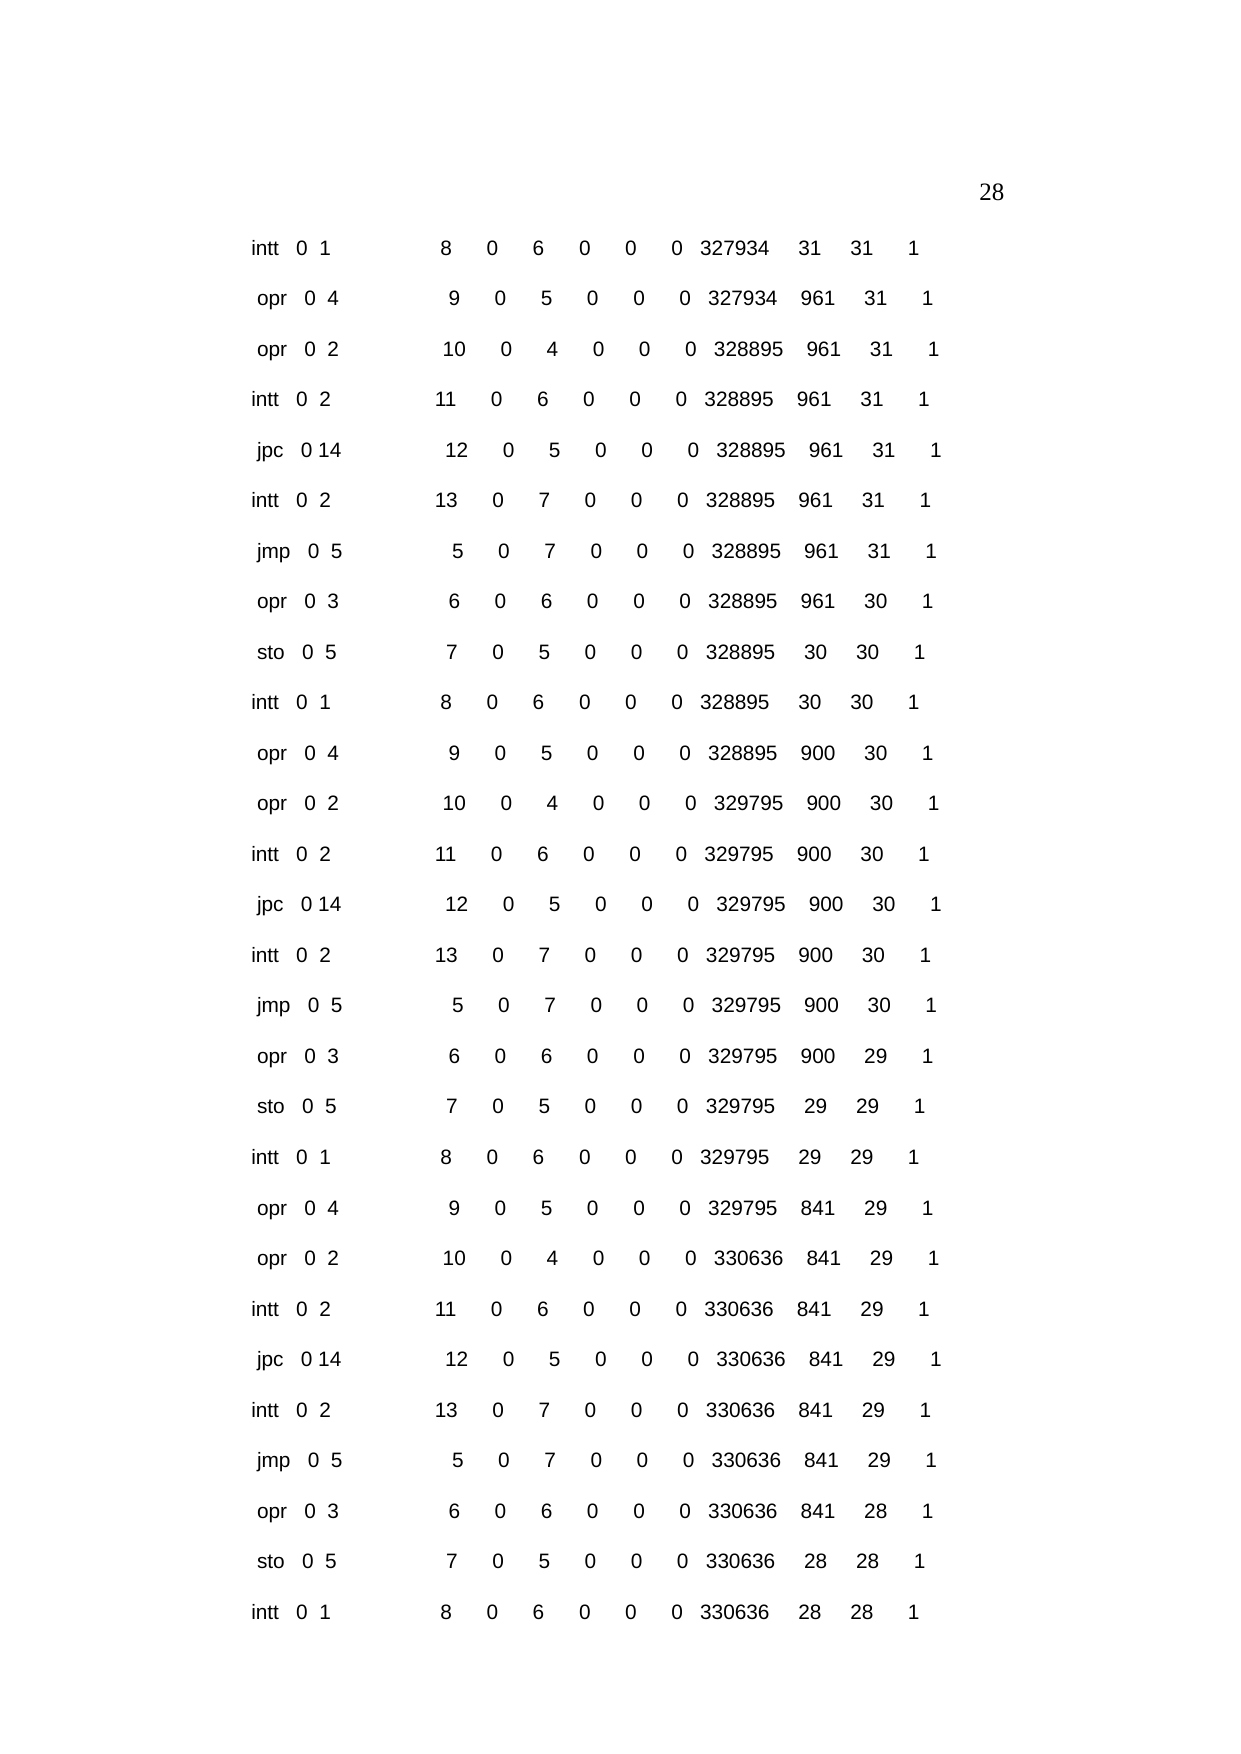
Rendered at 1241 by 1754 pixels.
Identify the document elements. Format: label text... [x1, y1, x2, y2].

text sto 0 5 7 0 5 0 0 0 328895 30 30 1 [251, 639, 1122, 663]
text opr 0 3 6 0 6 0 0 0 328895 961 30 1 [251, 589, 1122, 613]
text opr 0 4 9 0 5 0 0 0 328895 900 30 1 [251, 741, 1122, 764]
text jpc 0 14 12 0 5 0 0 0 330636 841 29 1 [251, 1347, 1122, 1371]
text jmp 0 5 5 0 7 0 0 0 330636 841 29 1 [251, 1448, 1122, 1472]
text intt 0 2 11 0 6 0 0 0 329795 900 30 1 [251, 842, 1122, 866]
text opr 0 4 9 0 5 0 0 0 327934 961 31 1 [251, 286, 1122, 310]
text intt 0 2 13 0 7 0 0 0 329795 900 30 1 [251, 943, 1122, 967]
text intt 0 1 8 0 6 0 0 0 330636 28 28 1 [251, 1599, 1122, 1623]
text intt 0 1 8 0 6 0 0 0 328895 30 30 1 [251, 690, 1122, 714]
text opr 0 2 10 0 4 0 0 0 328895 961 31 1 [251, 336, 1122, 360]
text opr 0 3 6 0 6 0 0 0 330636 841 28 1 [251, 1498, 1122, 1522]
text jpc 0 14 12 0 5 0 0 0 328895 961 31 1 [251, 437, 1122, 461]
text intt 0 2 11 0 6 0 0 0 328895 961 31 1 [251, 387, 1122, 411]
text sto 0 5 7 0 5 0 0 0 329795 29 29 1 [251, 1094, 1122, 1118]
text intt 0 1 8 0 6 0 0 0 327934 31 31 1 [251, 235, 1122, 259]
text intt 0 2 11 0 6 0 0 0 330636 841 29 1 [251, 1296, 1122, 1320]
text opr 0 2 10 0 4 0 0 0 329795 900 30 1 [251, 791, 1122, 815]
text intt 0 2 13 0 7 0 0 0 330636 841 29 1 [251, 1397, 1122, 1421]
text opr 0 2 10 0 4 0 0 0 330636 841 29 1 [251, 1246, 1122, 1270]
text jmp 0 5 5 0 7 0 0 0 328895 961 31 1 [251, 538, 1122, 562]
text opr 0 3 6 0 6 0 0 0 329795 900 29 1 [251, 1044, 1122, 1068]
text intt 0 2 13 0 7 0 0 0 328895 961 31 1 [251, 488, 1122, 512]
text sto 0 5 7 0 5 0 0 0 330636 28 28 1 [251, 1549, 1122, 1573]
text jpc 0 14 12 0 5 0 0 0 329795 900 30 1 [251, 892, 1122, 916]
text jmp 0 5 5 0 7 0 0 0 329795 900 30 1 [251, 993, 1122, 1017]
text intt 0 1 8 0 6 0 0 0 329795 29 29 1 [251, 1145, 1122, 1169]
text opr 0 4 9 0 5 0 0 0 329795 841 29 1 [251, 1195, 1122, 1219]
